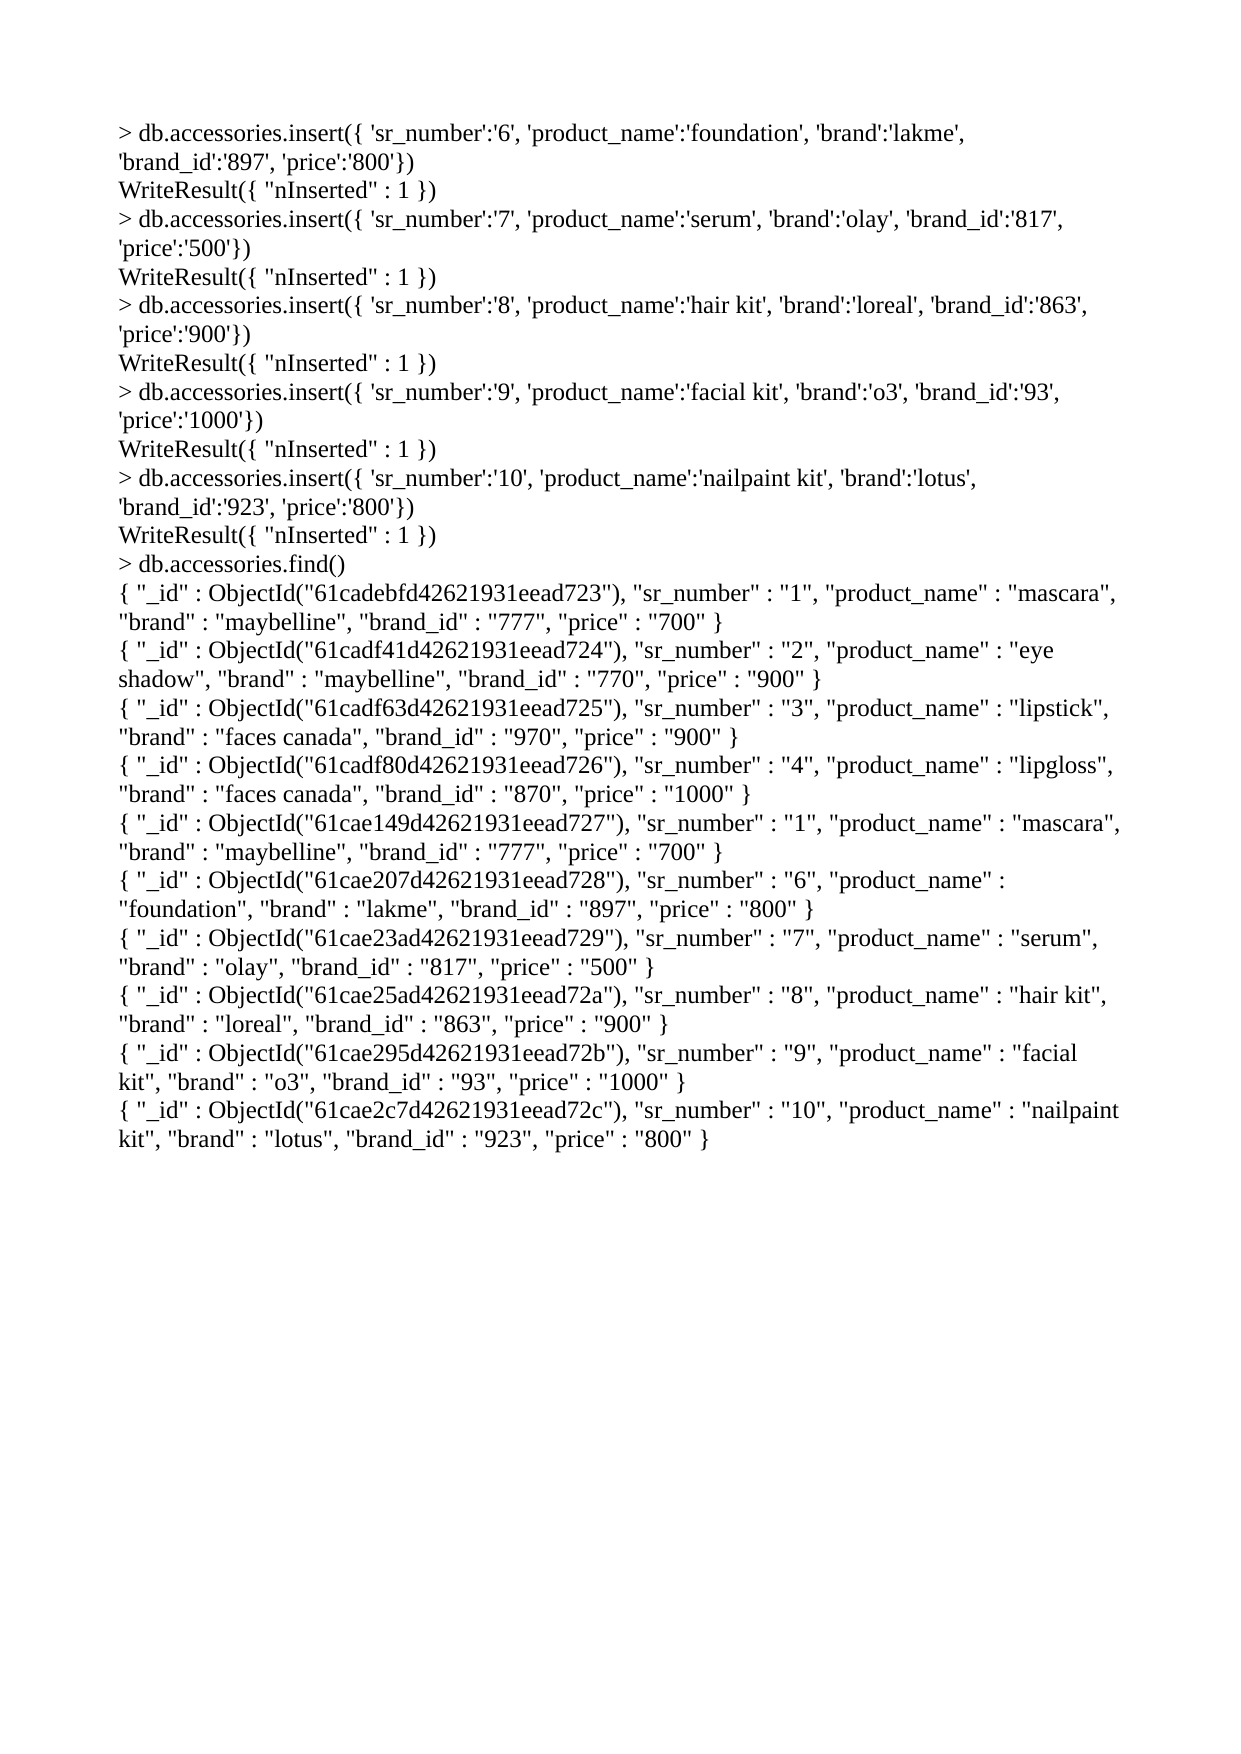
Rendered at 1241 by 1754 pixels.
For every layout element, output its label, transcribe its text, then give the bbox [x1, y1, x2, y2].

text > db.accessories.insert({ 'sr_number':'8', 'product_name':'hair kit', 'brand':'loreal', 'brand_id':'863', 'price':'900'}) [118, 291, 1122, 348]
text WriteResult({ "nInserted" : 1 }) [118, 262, 1122, 291]
text > db.accessories.find() [118, 549, 1122, 578]
text { "_id" : ObjectId("61cadf41d42621931eead724"), "sr_number" : "2", "product_name" : "eye shadow", "brand" : "maybelline", "brand_id" : "770", "price" : "900" } [118, 636, 1122, 693]
text > db.accessories.insert({ 'sr_number':'9', 'product_name':'facial kit', 'brand':'o3', 'brand_id':'93', 'price':'1000'}) [118, 377, 1122, 434]
text > db.accessories.insert({ 'sr_number':'10', 'product_name':'nailpaint kit', 'brand':'lotus', 'brand_id':'923', 'price':'800'}) [118, 463, 1122, 521]
text { "_id" : ObjectId("61cae2c7d42621931eead72c"), "sr_number" : "10", "product_name" : "nailpaint kit", "brand" : "lotus", "brand_id" : "923", "price" : "800" } [118, 1096, 1122, 1153]
text WriteResult({ "nInserted" : 1 }) [118, 348, 1122, 377]
text WriteResult({ "nInserted" : 1 }) [118, 521, 1122, 549]
text WriteResult({ "nInserted" : 1 }) [118, 176, 1122, 204]
text { "_id" : ObjectId("61cae207d42621931eead728"), "sr_number" : "6", "product_name" : "foundation", "brand" : "lakme", "brand_id" : "897", "price" : "800" } [118, 866, 1122, 923]
text > db.accessories.insert({ 'sr_number':'7', 'product_name':'serum', 'brand':'olay', 'brand_id':'817', 'price':'500'}) [118, 204, 1122, 262]
text WriteResult({ "nInserted" : 1 }) [118, 434, 1122, 463]
text { "_id" : ObjectId("61cae23ad42621931eead729"), "sr_number" : "7", "product_name" : "serum", "brand" : "olay", "brand_id" : "817", "price" : "500" } [118, 923, 1122, 981]
text { "_id" : ObjectId("61cadf63d42621931eead725"), "sr_number" : "3", "product_name" : "lipstick", "brand" : "faces canada", "brand_id" : "970", "price" : "900" } [118, 693, 1122, 751]
text > db.accessories.insert({ 'sr_number':'6', 'product_name':'foundation', 'brand':'lakme', 'brand_id':'897', 'price':'800'}) [118, 118, 1122, 176]
text { "_id" : ObjectId("61cadf80d42621931eead726"), "sr_number" : "4", "product_name" : "lipgloss", "brand" : "faces canada", "brand_id" : "870", "price" : "1000" } [118, 751, 1122, 808]
text { "_id" : ObjectId("61cae295d42621931eead72b"), "sr_number" : "9", "product_name" : "facial kit", "brand" : "o3", "brand_id" : "93", "price" : "1000" } [118, 1038, 1122, 1096]
text { "_id" : ObjectId("61cae25ad42621931eead72a"), "sr_number" : "8", "product_name" : "hair kit", "brand" : "loreal", "brand_id" : "863", "price" : "900" } [118, 981, 1122, 1038]
text { "_id" : ObjectId("61cadebfd42621931eead723"), "sr_number" : "1", "product_name" : "mascara", "brand" : "maybelline", "brand_id" : "777", "price" : "700" } [118, 578, 1122, 636]
text { "_id" : ObjectId("61cae149d42621931eead727"), "sr_number" : "1", "product_name" : "mascara", "brand" : "maybelline", "brand_id" : "777", "price" : "700" } [118, 808, 1122, 866]
